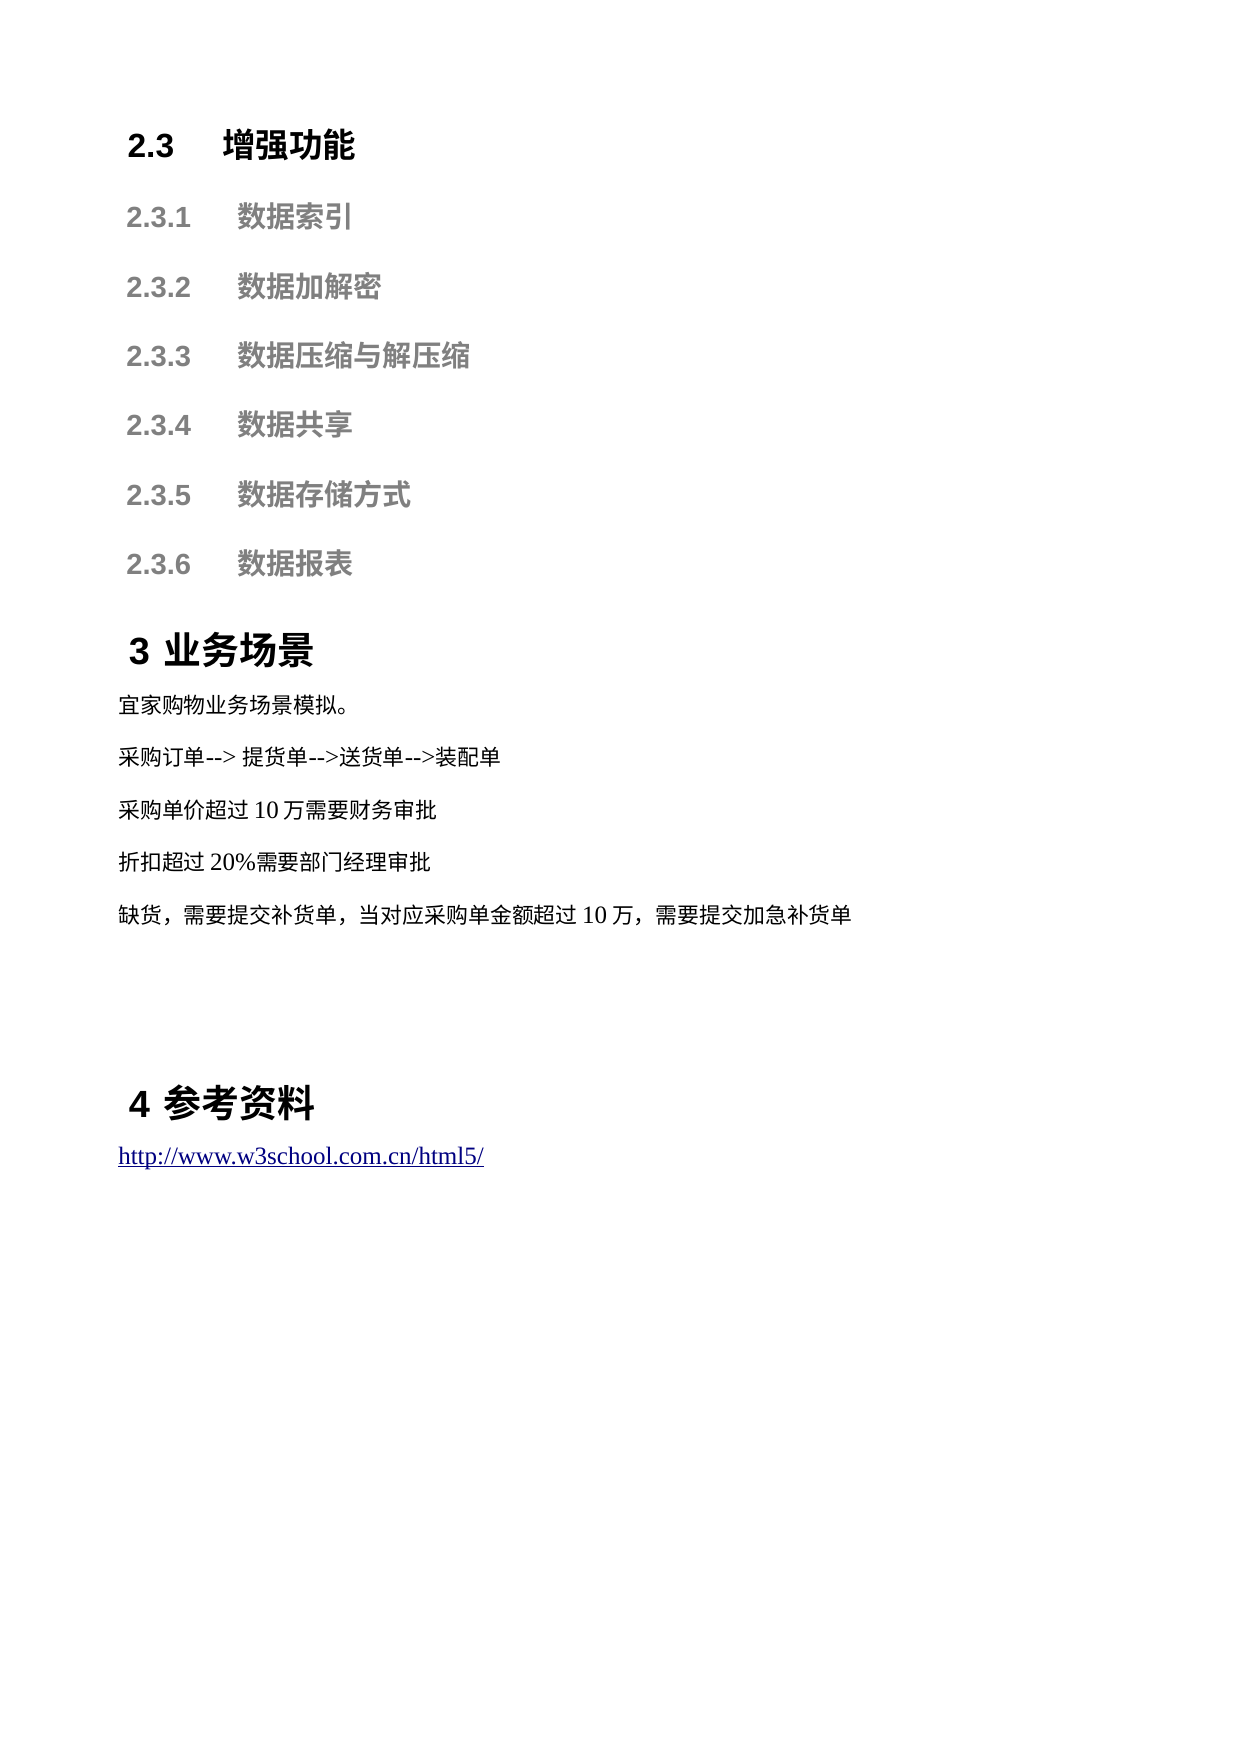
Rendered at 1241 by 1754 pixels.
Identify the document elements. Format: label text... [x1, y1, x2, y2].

subtitle 数据加解密 [118, 263, 1122, 305]
text 宜家购物业务场景模拟。 [118, 688, 1122, 719]
text 采购单价超过10万需要财务审批 [118, 793, 1122, 824]
text 缺货，需要提交补货单，当对应采购单金额超过10万，需要提交加急补货单 [118, 898, 1122, 929]
text 折扣超过20%需要部门经理审批 [118, 845, 1122, 877]
subtitle 数据报表 [118, 541, 1122, 583]
subtitle 数据索引 [118, 194, 1122, 236]
text http://www.w3school.com.cn/html5/ [118, 1141, 1122, 1169]
subtitle 参考资料 [118, 1073, 1122, 1128]
subtitle 增强功能 [118, 118, 1122, 167]
subtitle 数据压缩与解压缩 [118, 332, 1122, 375]
subtitle 业务场景 [118, 620, 1122, 675]
text 采购订单--> 提货单-->送货单-->装配单 [118, 740, 1122, 772]
subtitle 数据存储方式 [118, 471, 1122, 513]
subtitle 数据共享 [118, 402, 1122, 444]
